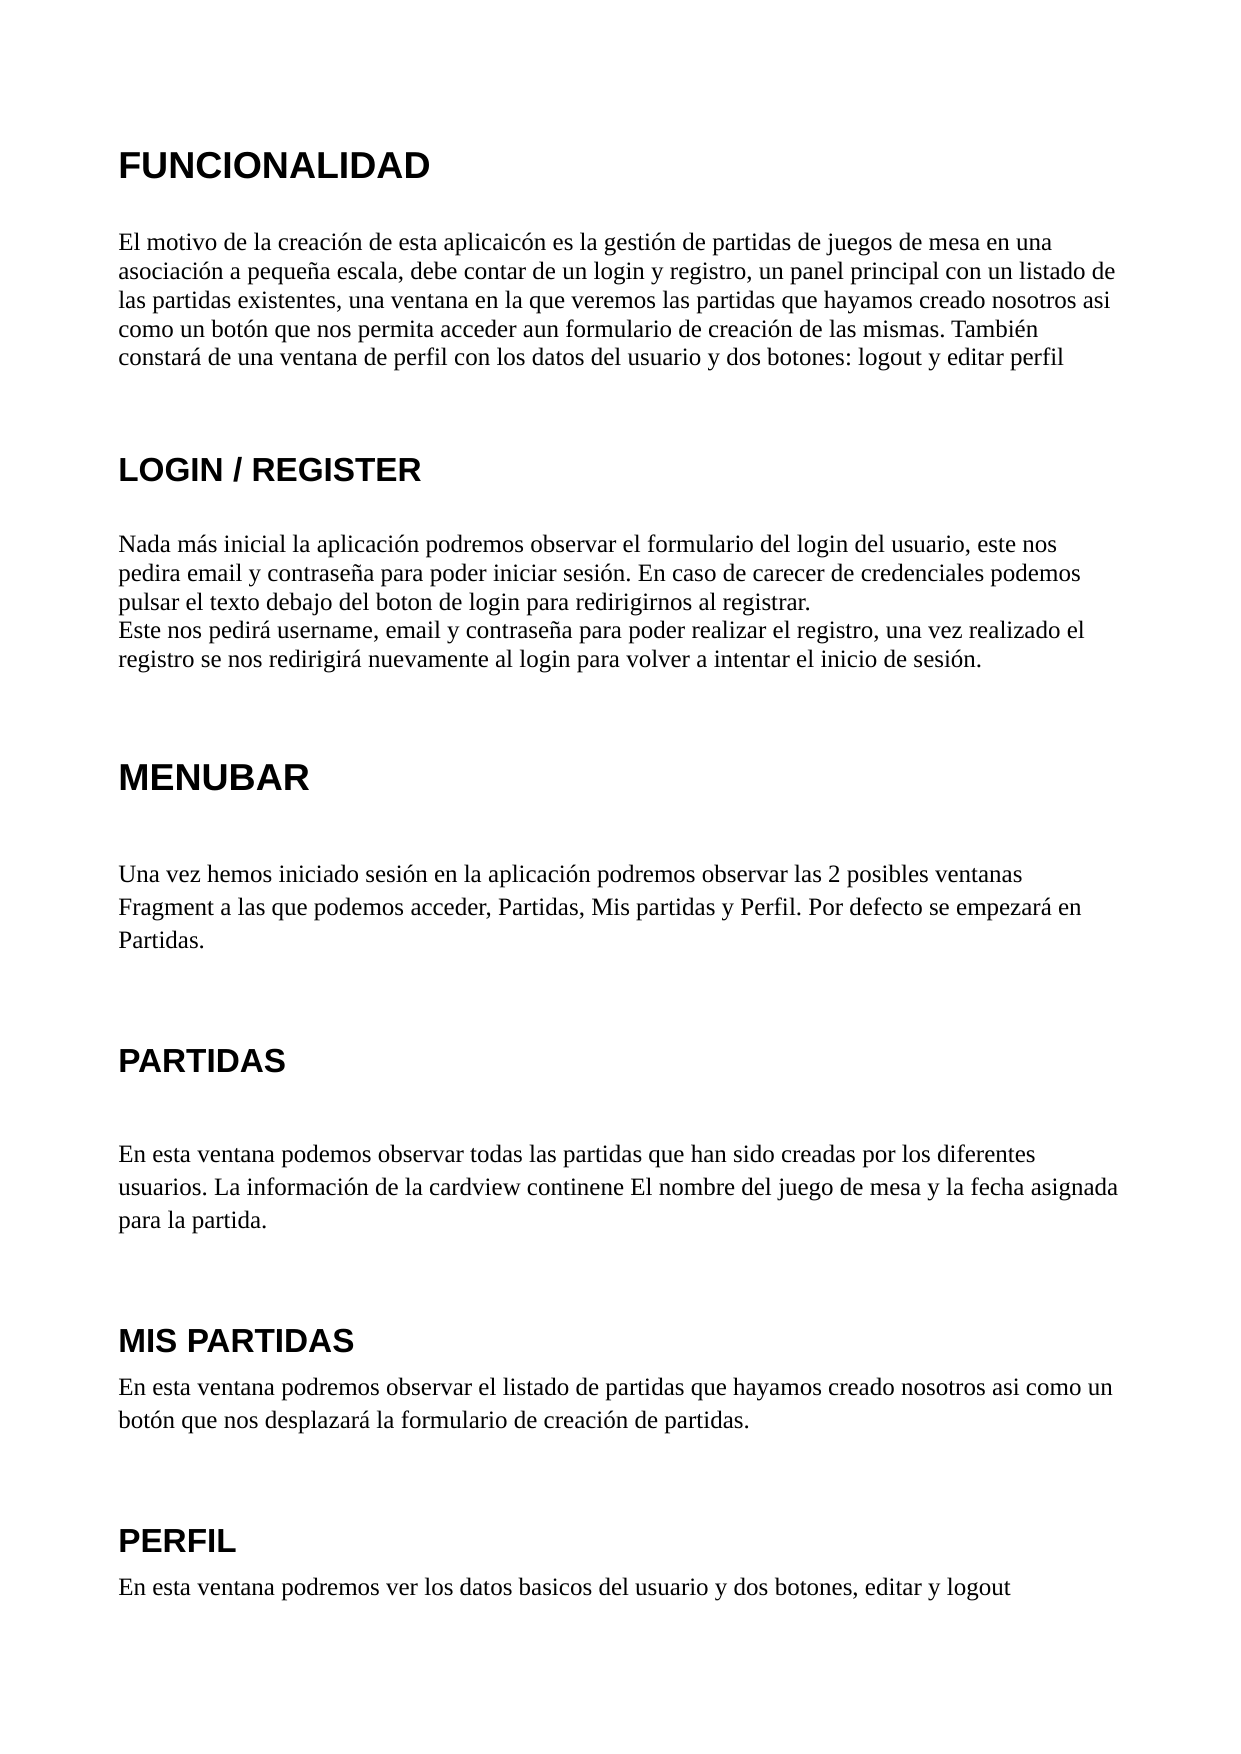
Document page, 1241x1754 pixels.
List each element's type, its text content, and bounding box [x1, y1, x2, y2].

text El motivo de la creación de esta aplicaicón es la gestión de partidas de juegos de mesa en una asociación a pequeña escala, debe contar de un login y registro, un panel principal con un listado de las partidas existentes, una ventana en la que veremos las partidas que hayamos creado nosotros asi como un botón que nos permita acceder aun formulario de creación de las mismas. También constará de una ventana de perfil con los datos del usuario y dos botones: logout y editar perfil [118, 227, 1122, 371]
text En esta ventana podemos observar todas las partidas que han sido creadas por los diferentes usuarios. La información de la cardview continene El nombre del juego de mesa y la fecha asignada para la partida. [118, 1139, 1122, 1234]
subtitle PERFIL [118, 1521, 1122, 1560]
text Este nos pedirá username, email y contraseña para poder realizar el registro, una vez realizado el registro se nos redirigirá nuevamente al login para volver a intentar el inicio de sesión. [118, 616, 1122, 673]
text En esta ventana podremos ver los datos basicos del usuario y dos botones, editar y logout [118, 1572, 1122, 1601]
subtitle FUNCIONALIDAD [118, 143, 1122, 186]
subtitle MENUBAR [118, 756, 1122, 799]
text Una vez hemos iniciado sesión en la aplicación podremos observar las 2 posibles ventanas Fragment a las que podemos acceder, Partidas, Mis partidas y Perfil. Por defecto se empezará en Partidas. [118, 859, 1122, 953]
text En esta ventana podremos observar el listado de partidas que hayamos creado nosotros asi como un botón que nos desplazará la formulario de creación de partidas. [118, 1372, 1122, 1434]
subtitle LOGIN / REGISTER [118, 449, 1122, 488]
text Nada más inicial la aplicación podremos observar el formulario del login del usuario, este nos pedira email y contraseña para poder iniciar sesión. En caso de carecer de credenciales podemos pulsar el texto debajo del boton de login para redirigirnos al registrar. [118, 529, 1122, 616]
subtitle MIS PARTIDAS [118, 1321, 1122, 1360]
subtitle PARTIDAS [118, 1041, 1122, 1079]
